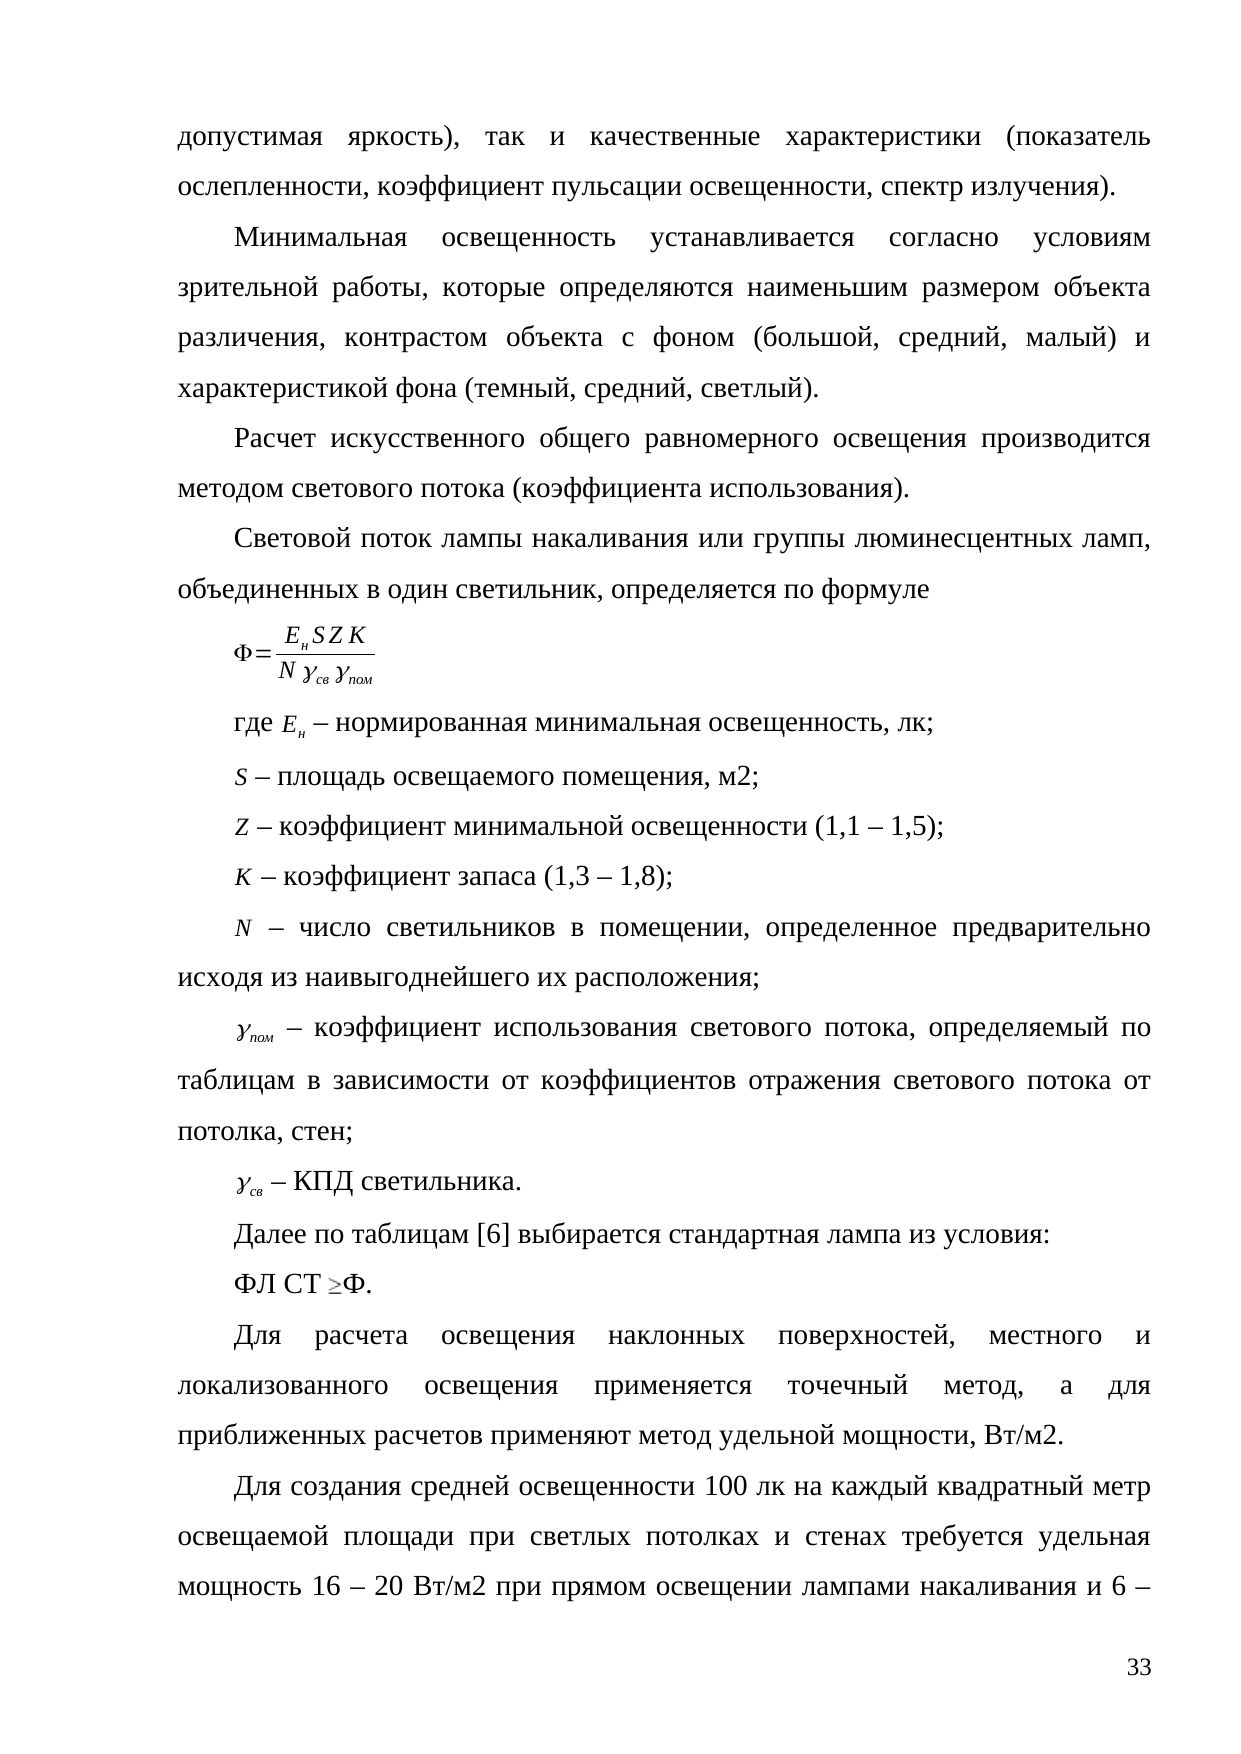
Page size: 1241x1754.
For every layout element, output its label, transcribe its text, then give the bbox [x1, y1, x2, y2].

text – коэффициент запаса (1,3 – 1,8); [177, 858, 1152, 892]
text – коэффициент минимальной освещенности (1,1 – 1,5); [177, 808, 1152, 842]
picture [328, 1278, 343, 1294]
text Расчет искусственного общего равномерного освещения производится методом светового потока (коэффициента использования). [177, 420, 1152, 504]
text Световой поток лампы накаливания или группы люминесцентных ламп, объединенных в один светильник, определяется по формуле [177, 521, 1152, 604]
text Для расчета освещения наклонных поверхностей, местного и локализованного освещения применяется точечный метод, а для приближенных расчетов применяют метод удельной мощности, Вт/м2. [177, 1317, 1152, 1451]
text – КПД светильника. [177, 1163, 1152, 1199]
text ФЛ СТ Ф. [177, 1266, 1152, 1300]
text Минимальная освещенность устанавливается согласно условиям зрительной работы, которые определяются наименьшим размером объекта различения, контрастом объекта с фоном (большой, средний, малый) и характеристикой фона (темный, средний, светлый). [177, 219, 1152, 403]
text допустимая яркость), так и качественные характеристики (показатель ослепленности, коэффициент пульсации освещенности, спектр излучения). [177, 118, 1152, 202]
text – площадь освещаемого помещения, м2; [177, 758, 1152, 791]
text – коэффициент использования светового потока, определяемый по таблицам в зависимости от коэффициентов отражения светового потока от потолка, стен; [177, 1009, 1152, 1146]
text – число светильников в помещении, определенное предварительно исходя из наивыгоднейшего их расположения; [177, 909, 1152, 992]
text Далее по таблицам [6] выбирается стандартная лампа из условия: [177, 1216, 1152, 1250]
text где – нормированная минимальная освещенность, лк; [177, 704, 1152, 741]
text Для создания средней освещенности 100 лк на каждый квадратный метр освещаемой площади при светлых потолках и стенах требуется удельная мощность 16 – 20 Вт/м2 при прямом освещении лампами накаливания и 6 – [177, 1468, 1152, 1602]
